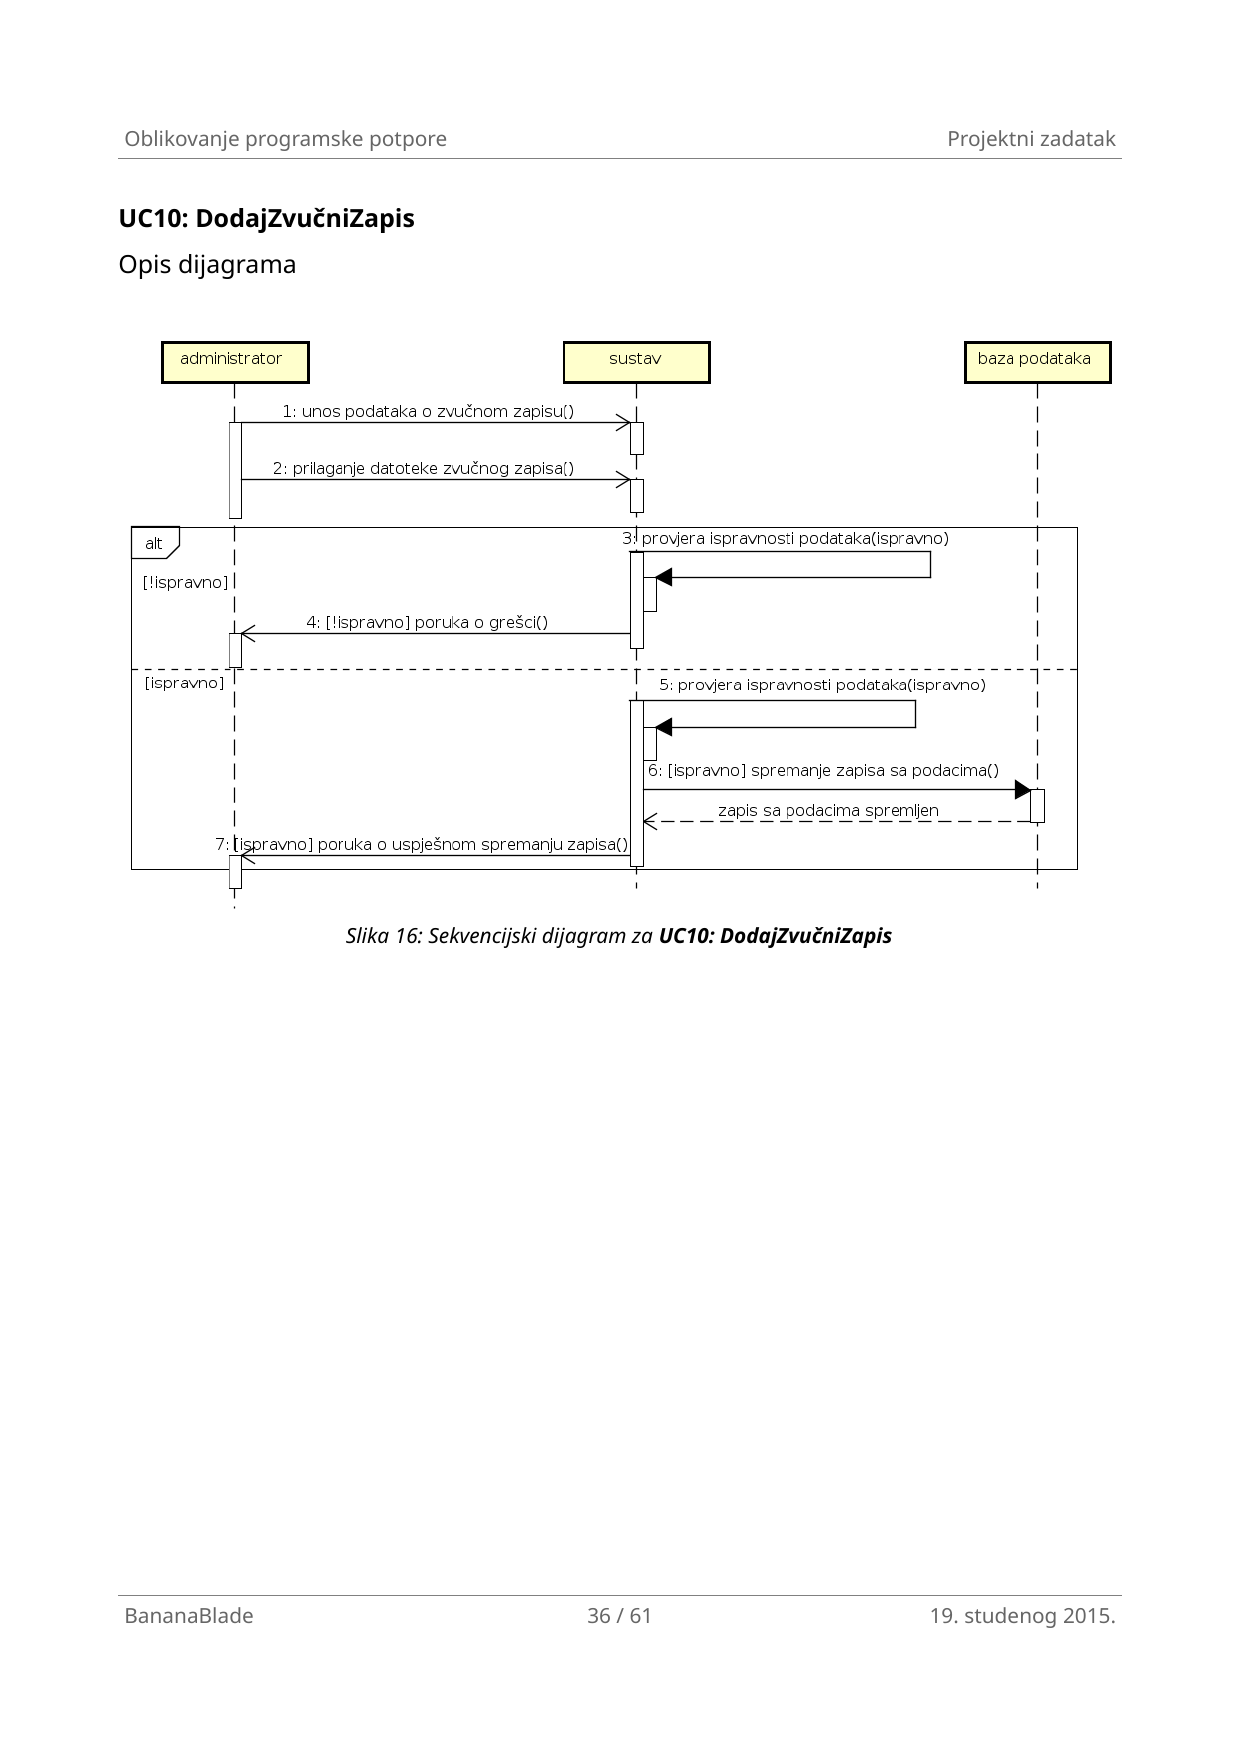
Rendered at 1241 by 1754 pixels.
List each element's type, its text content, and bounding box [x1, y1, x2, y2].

subtitle UC10: DodajZvučniZapis [118, 201, 1122, 234]
text Slika 16: Sekvencijski dijagram za UC10: DodajZvučniZapis [118, 921, 1122, 949]
text Opis dijagrama [118, 247, 1122, 281]
picture [118, 330, 1123, 921]
